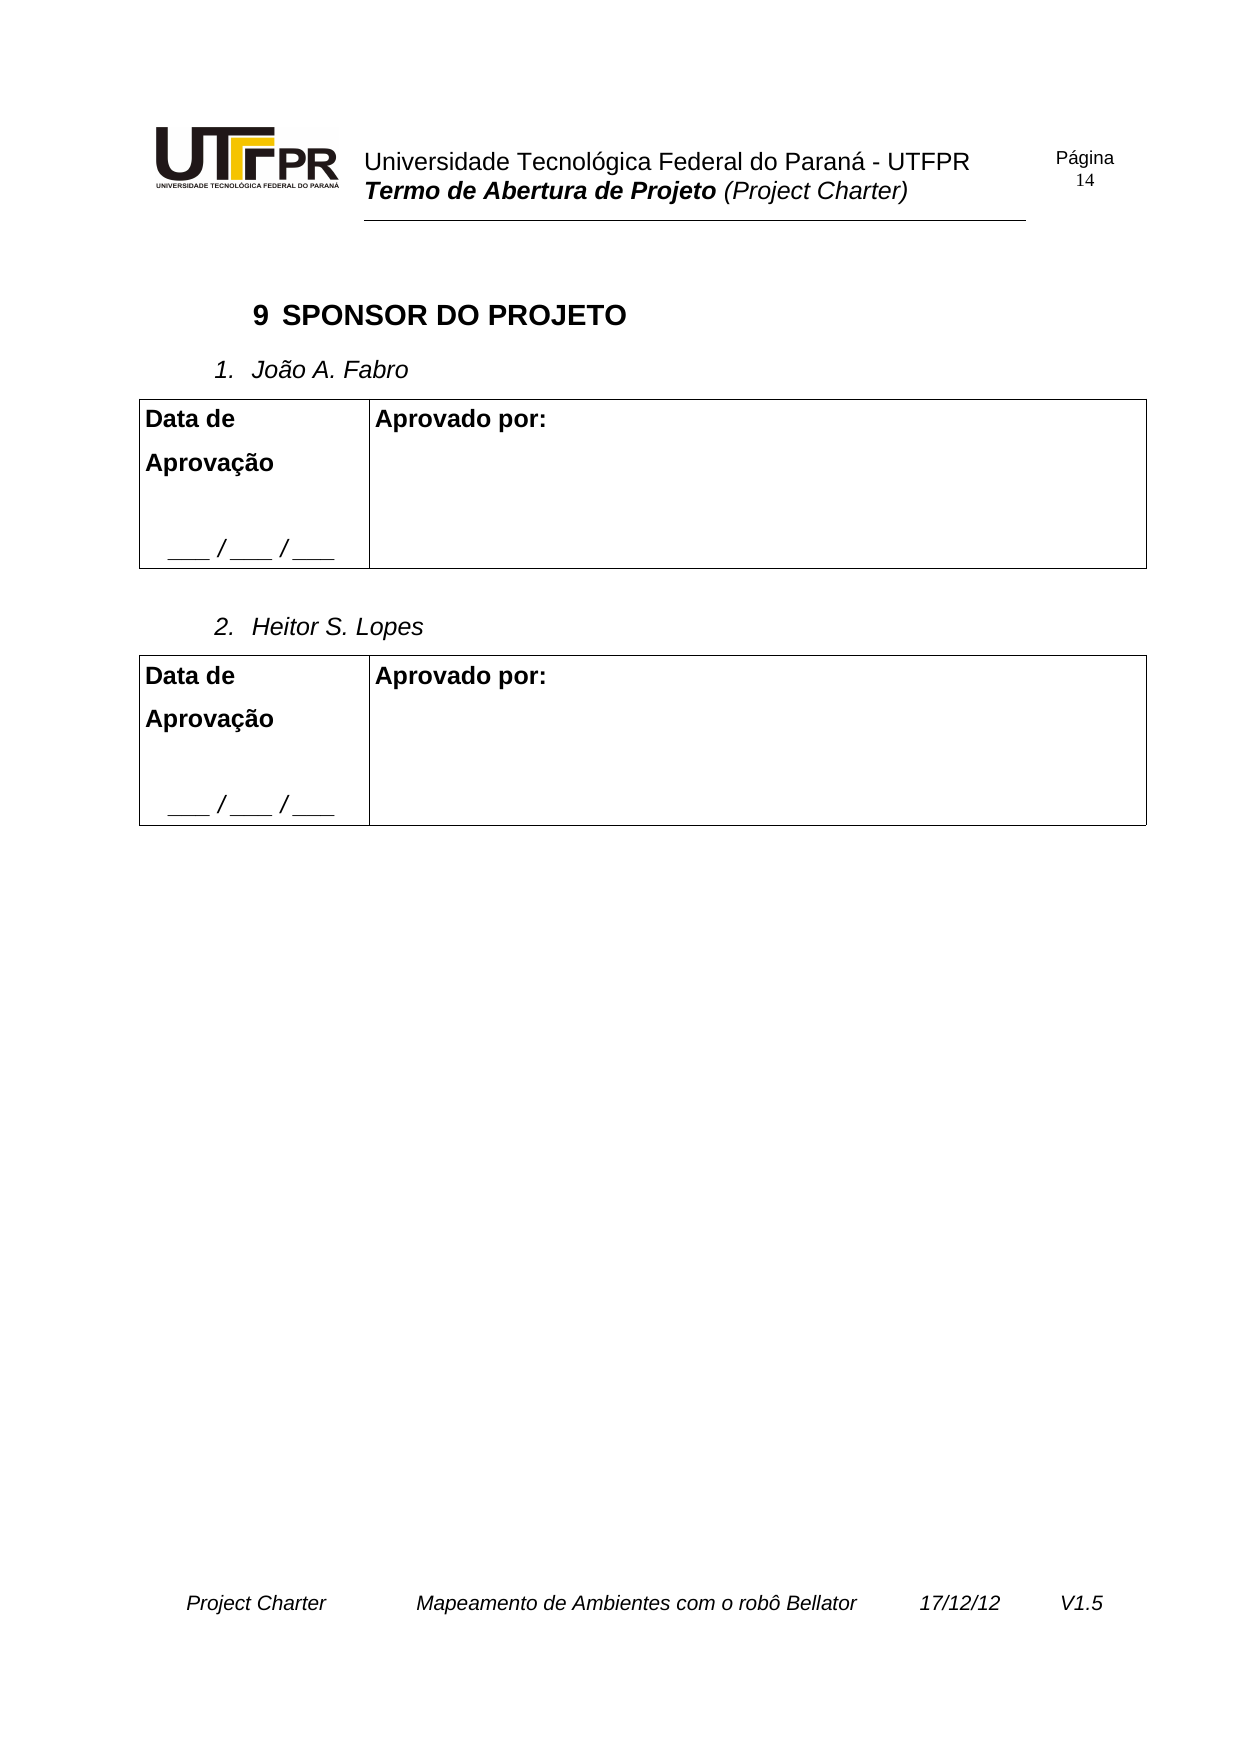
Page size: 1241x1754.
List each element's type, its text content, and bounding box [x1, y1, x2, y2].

table_header Aprovado por: [370, 400, 1146, 568]
table_header Data de Aprovação ___ / ___ / ___ [140, 656, 369, 824]
subtitle Sponsor do Projeto [236, 298, 1123, 331]
table_header Aprovado por: [370, 656, 1146, 824]
list João A. Fabro [214, 355, 1123, 384]
list Heitor S. Lopes [214, 612, 1123, 640]
table_header Data de Aprovação ___ / ___ / ___ [140, 400, 369, 568]
picture [155, 127, 339, 189]
